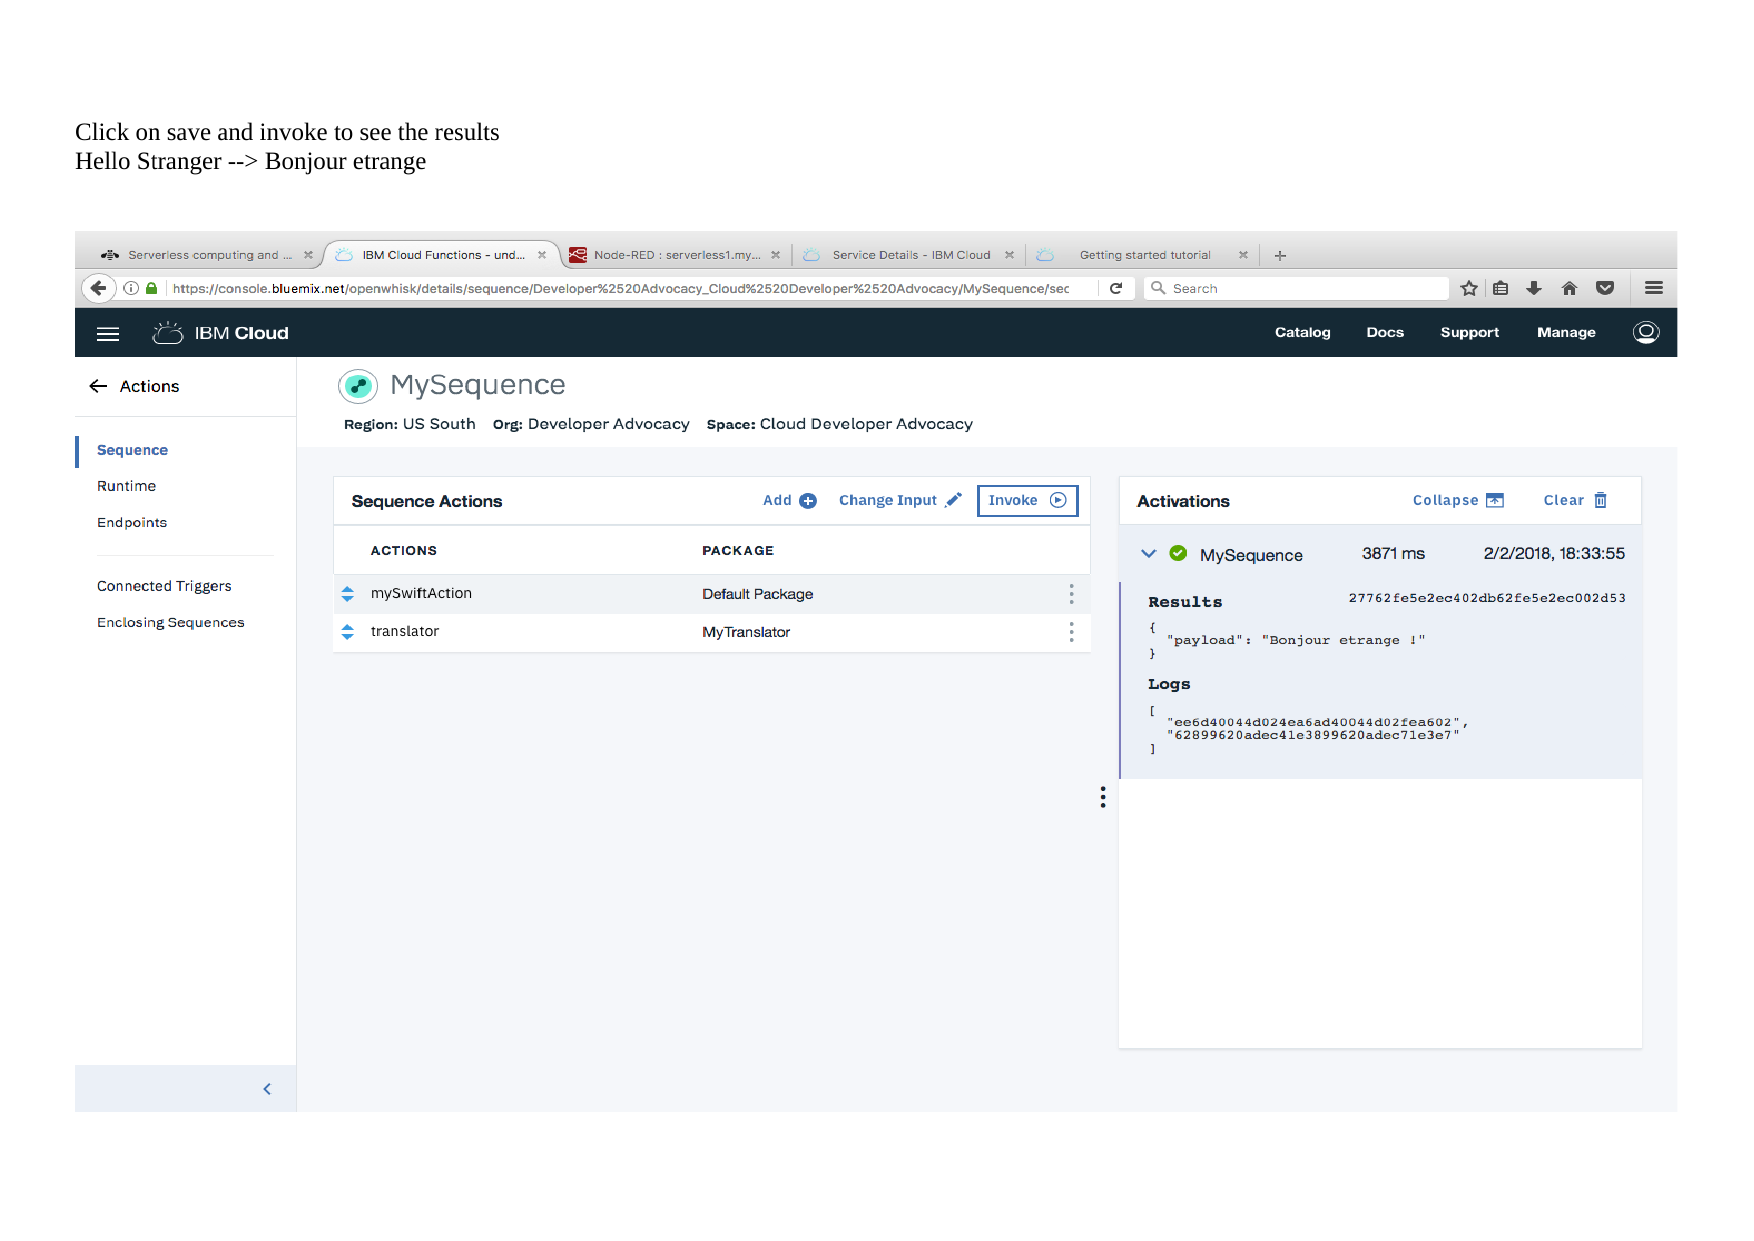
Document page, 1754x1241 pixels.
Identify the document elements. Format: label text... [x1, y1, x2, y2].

subtitle Click on save and invoke to see the results Hello Stranger --> Bonjour etrange [75, 117, 1679, 174]
